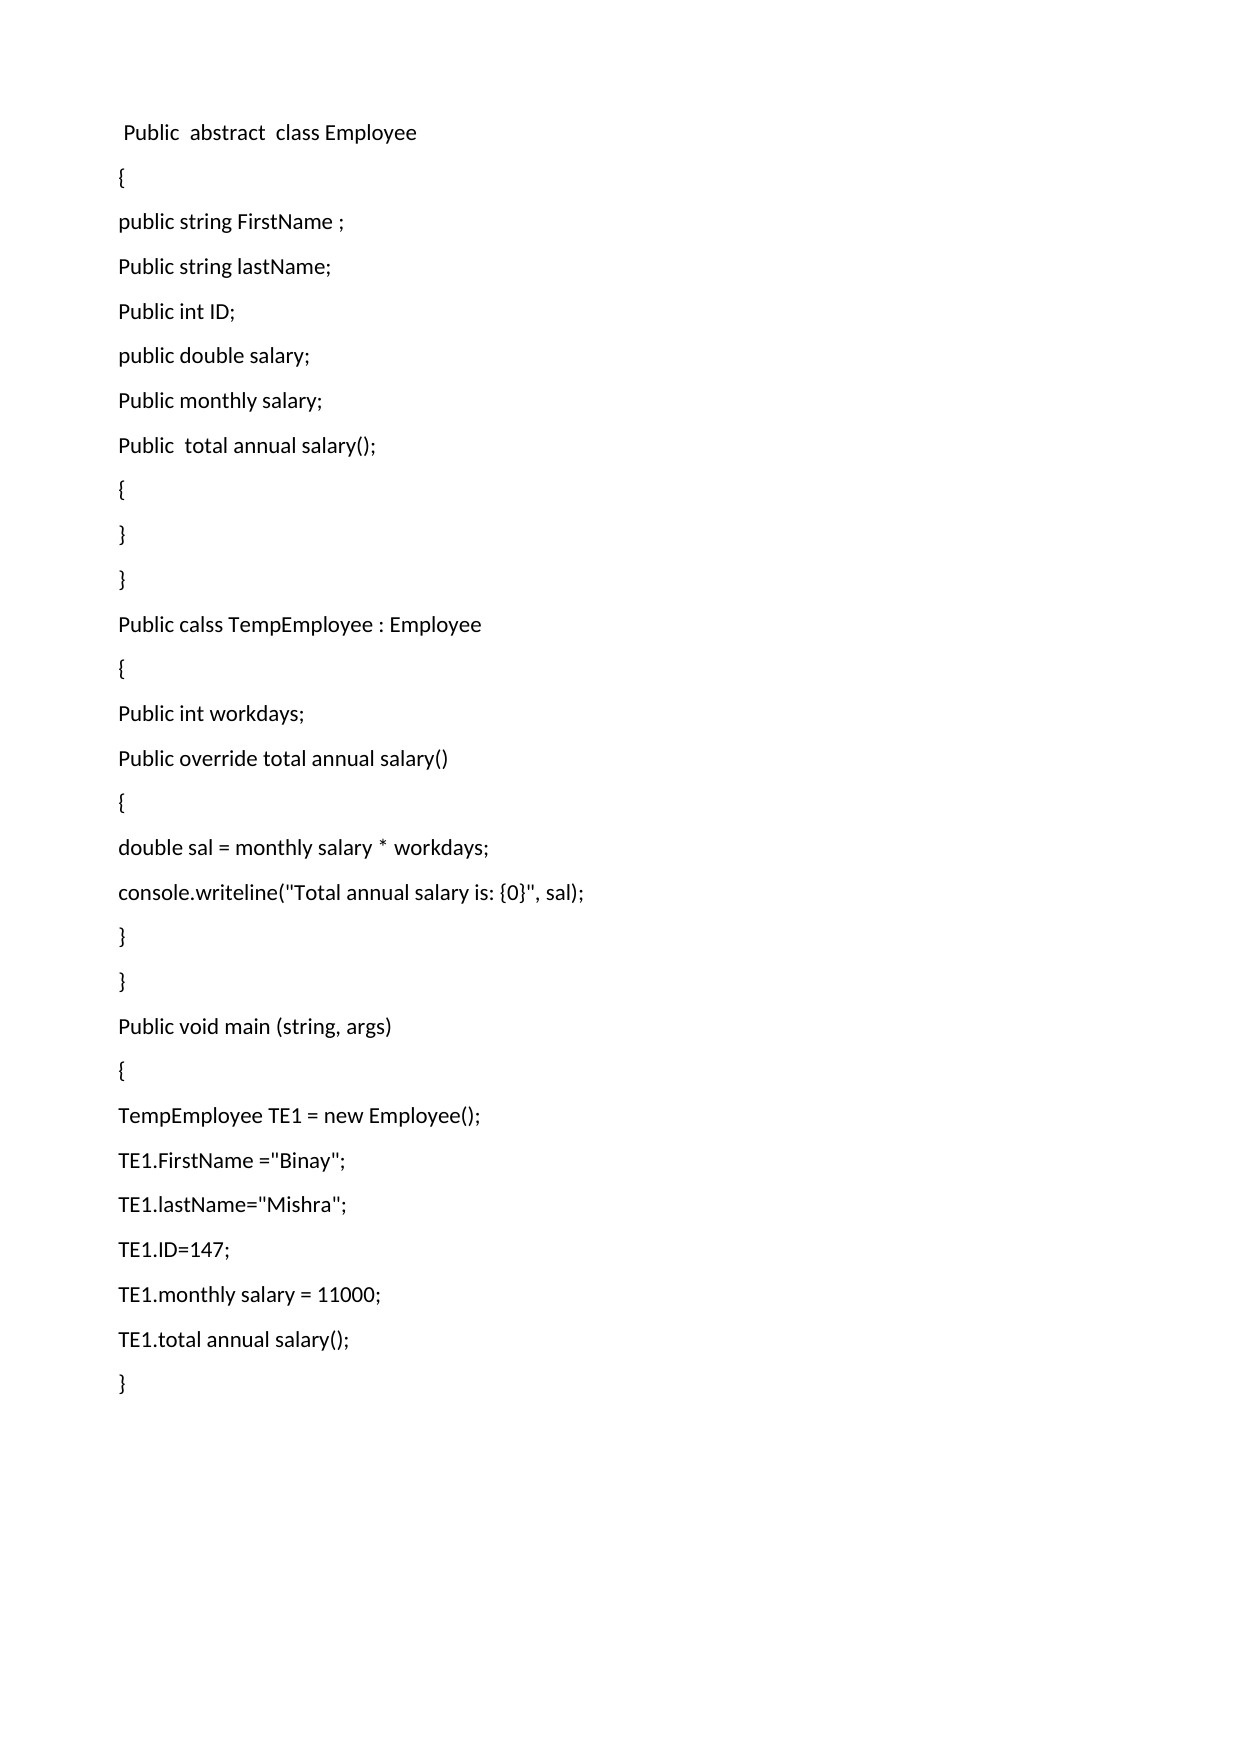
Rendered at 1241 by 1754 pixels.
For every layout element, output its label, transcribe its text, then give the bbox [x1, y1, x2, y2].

text TempEmployee TE1 = new Employee(); [118, 1101, 1122, 1129]
text { [118, 654, 1122, 682]
text Public string lastName; [118, 252, 1122, 280]
text TE1.monthly salary = 11000; [118, 1280, 1122, 1308]
text Public override total annual salary() [118, 744, 1122, 772]
text public double salary; [118, 342, 1122, 369]
text Public int workdays; [118, 699, 1122, 727]
text Public calss TempEmployee : Employee [118, 610, 1122, 638]
text { [118, 788, 1122, 816]
text { [118, 163, 1122, 191]
text TE1.total annual salary(); [118, 1325, 1122, 1353]
text TE1.ID=147; [118, 1235, 1122, 1263]
text Public int ID; [118, 297, 1122, 325]
text Public total annual salary(); [118, 431, 1122, 459]
text Public void main (string, args) [118, 1012, 1122, 1040]
text } [118, 520, 1122, 548]
text Public abstract class Employee [118, 118, 1122, 146]
text console.writeline("Total annual salary is: {0}", sal); [118, 878, 1122, 906]
text { [118, 476, 1122, 504]
text } [118, 1369, 1122, 1397]
text TE1.FirstName ="Binay"; [118, 1146, 1122, 1174]
text public string FirstName ; [118, 207, 1122, 236]
text double sal = monthly salary * workdays; [118, 833, 1122, 861]
text Public monthly salary; [118, 386, 1122, 414]
text TE1.lastName="Mishra"; [118, 1191, 1122, 1219]
text { [118, 1057, 1122, 1084]
text } [118, 922, 1122, 951]
text } [118, 967, 1122, 995]
text } [118, 565, 1122, 593]
